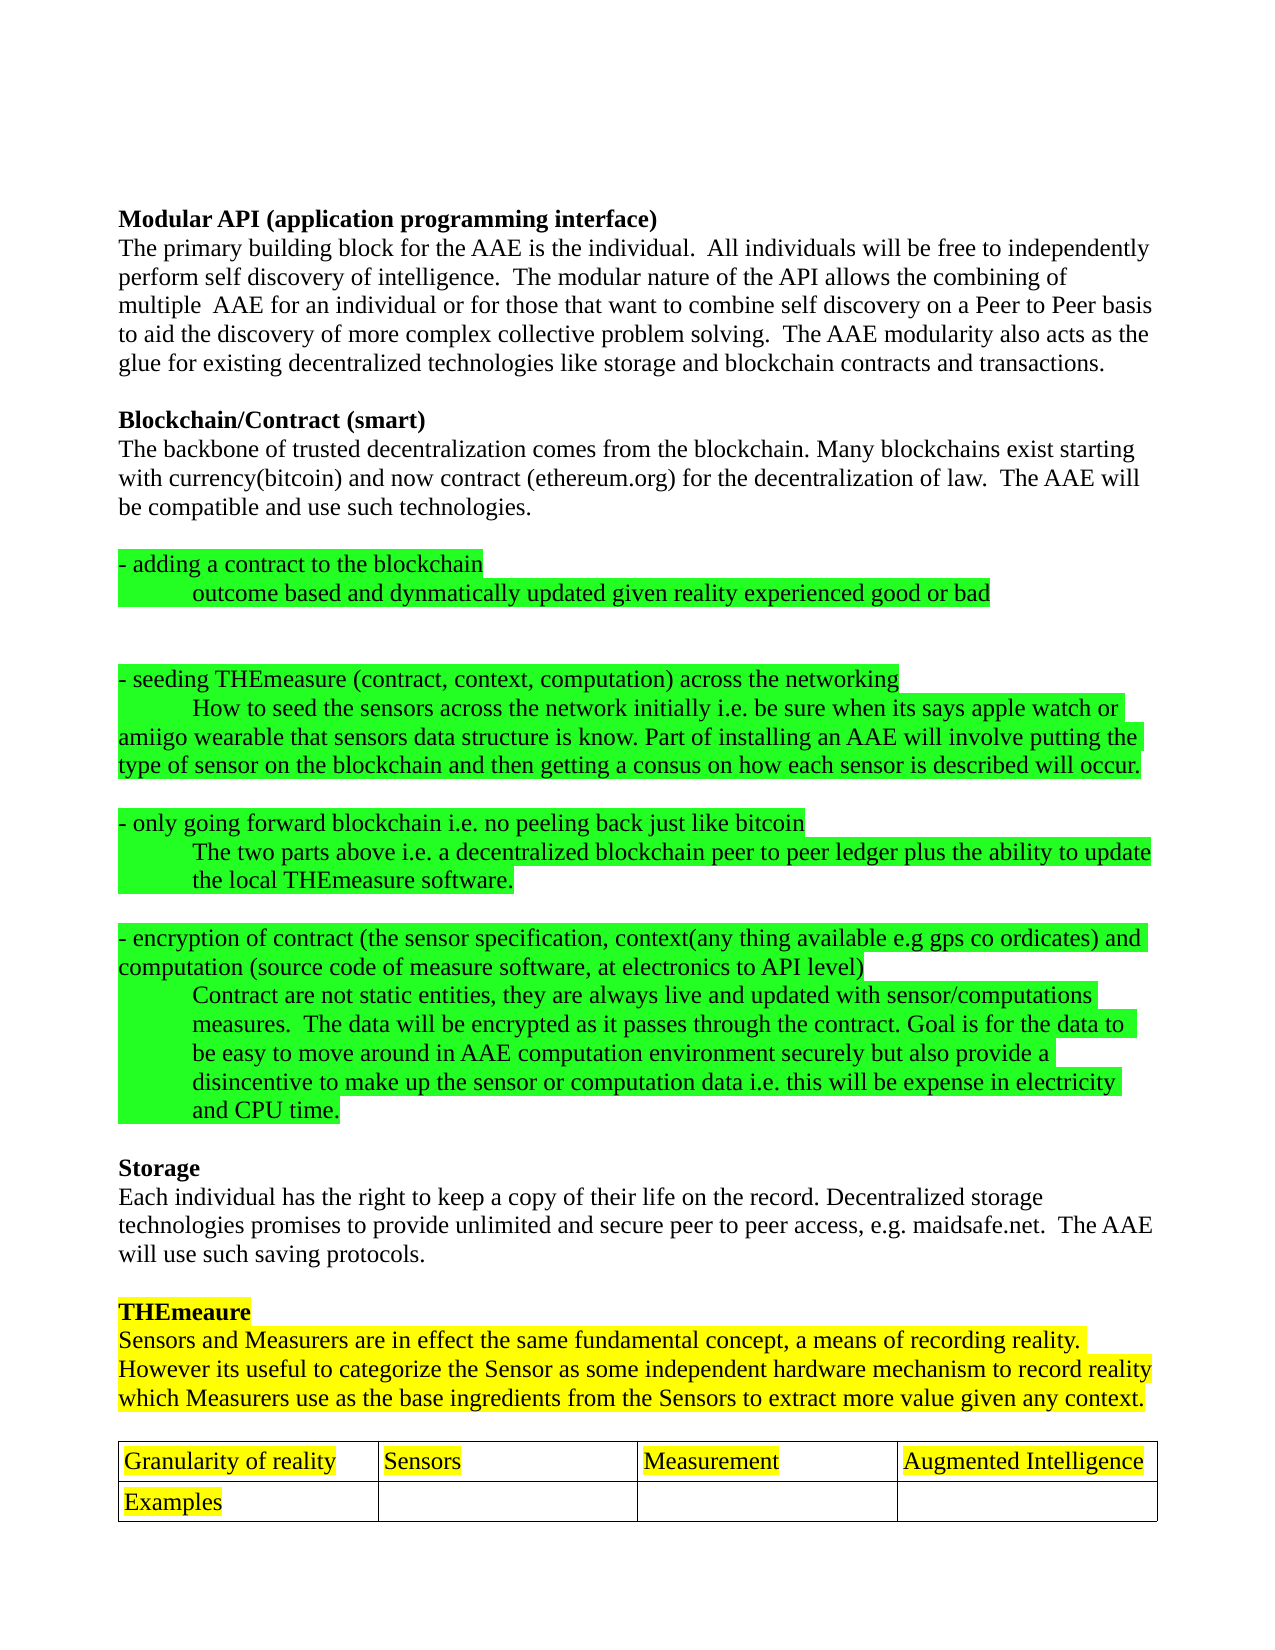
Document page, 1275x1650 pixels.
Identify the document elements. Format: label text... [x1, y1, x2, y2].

text How to seed the sensors across the network initially i.e. be sure when its says apple watch or amiigo wearable that sensors data structure is know. Part of installing an AAE will involve putting the type of sensor on the blockchain and then getting a consus on how each sensor is described will occur. [118, 693, 1157, 779]
text Blockchain/Contract (smart) [118, 406, 1157, 434]
text outcome based and dynmatically updated given reality experienced good or bad [118, 578, 1157, 607]
text The primary building block for the AAE is the individual. All individuals will be free to independently perform self discovery of intelligence. The modular nature of the API allows the combining of multiple AAE for an individual or for those that want to combine self discovery on a Peer to Peer basis to aid the discovery of more complex collective problem solving. The AAE modularity also acts as the glue for existing decentralized technologies like storage and blockchain contracts and transactions. [118, 233, 1157, 377]
text - adding a contract to the blockchain [118, 549, 1157, 578]
text - seeding THEmeasure (contract, context, computation) across the networking [118, 664, 1157, 693]
table_header Measurement [638, 1442, 897, 1481]
table_cell [638, 1482, 897, 1521]
table_cell [379, 1482, 637, 1521]
text Contract are not static entities, they are always live and updated with sensor/computations measures. The data will be encrypted as it passes through the contract. Goal is for the data to be easy to move around in AAE computation environment securely but also provide a disincentive to make up the sensor or computation data i.e. this will be expense in electricity and CPU time. [118, 981, 1157, 1124]
table_cell Examples [119, 1482, 378, 1521]
text Modular API (application programming interface) [118, 204, 1157, 233]
text The backbone of trusted decentralization comes from the blockchain. Many blockchains exist starting with currency(bitcoin) and now contract (ethereum.org) for the decentralization of law. The AAE will be compatible and use such technologies. [118, 434, 1157, 521]
text Sensors and Measurers are in effect the same fundamental concept, a means of recording reality. However its useful to categorize the Sensor as some independent hardware mechanism to record reality which Measurers use as the base ingredients from the Sensors to extract more value given any context. [118, 1326, 1157, 1412]
table_header Sensors [379, 1442, 637, 1481]
text THEmeaure [118, 1297, 1157, 1326]
text - only going forward blockchain i.e. no peeling back just like bitcoin [118, 808, 1157, 837]
text Each individual has the right to keep a copy of their life on the record. Decentralized storage technologies promises to provide unlimited and secure peer to peer access, e.g. maidsafe.net. The AAE will use such saving protocols. [118, 1182, 1157, 1268]
text The two parts above i.e. a decentralized blockchain peer to peer ledger plus the ability to update the local THEmeasure software. [118, 837, 1157, 894]
table_header Augmented Intelligence [898, 1442, 1157, 1481]
text Storage [118, 1153, 1157, 1182]
table_header Granularity of reality [119, 1442, 378, 1481]
table_cell [898, 1482, 1157, 1521]
text - encryption of contract (the sensor specification, context(any thing available e.g gps co ordicates) and computation (source code of measure software, at electronics to API level) [118, 923, 1157, 981]
